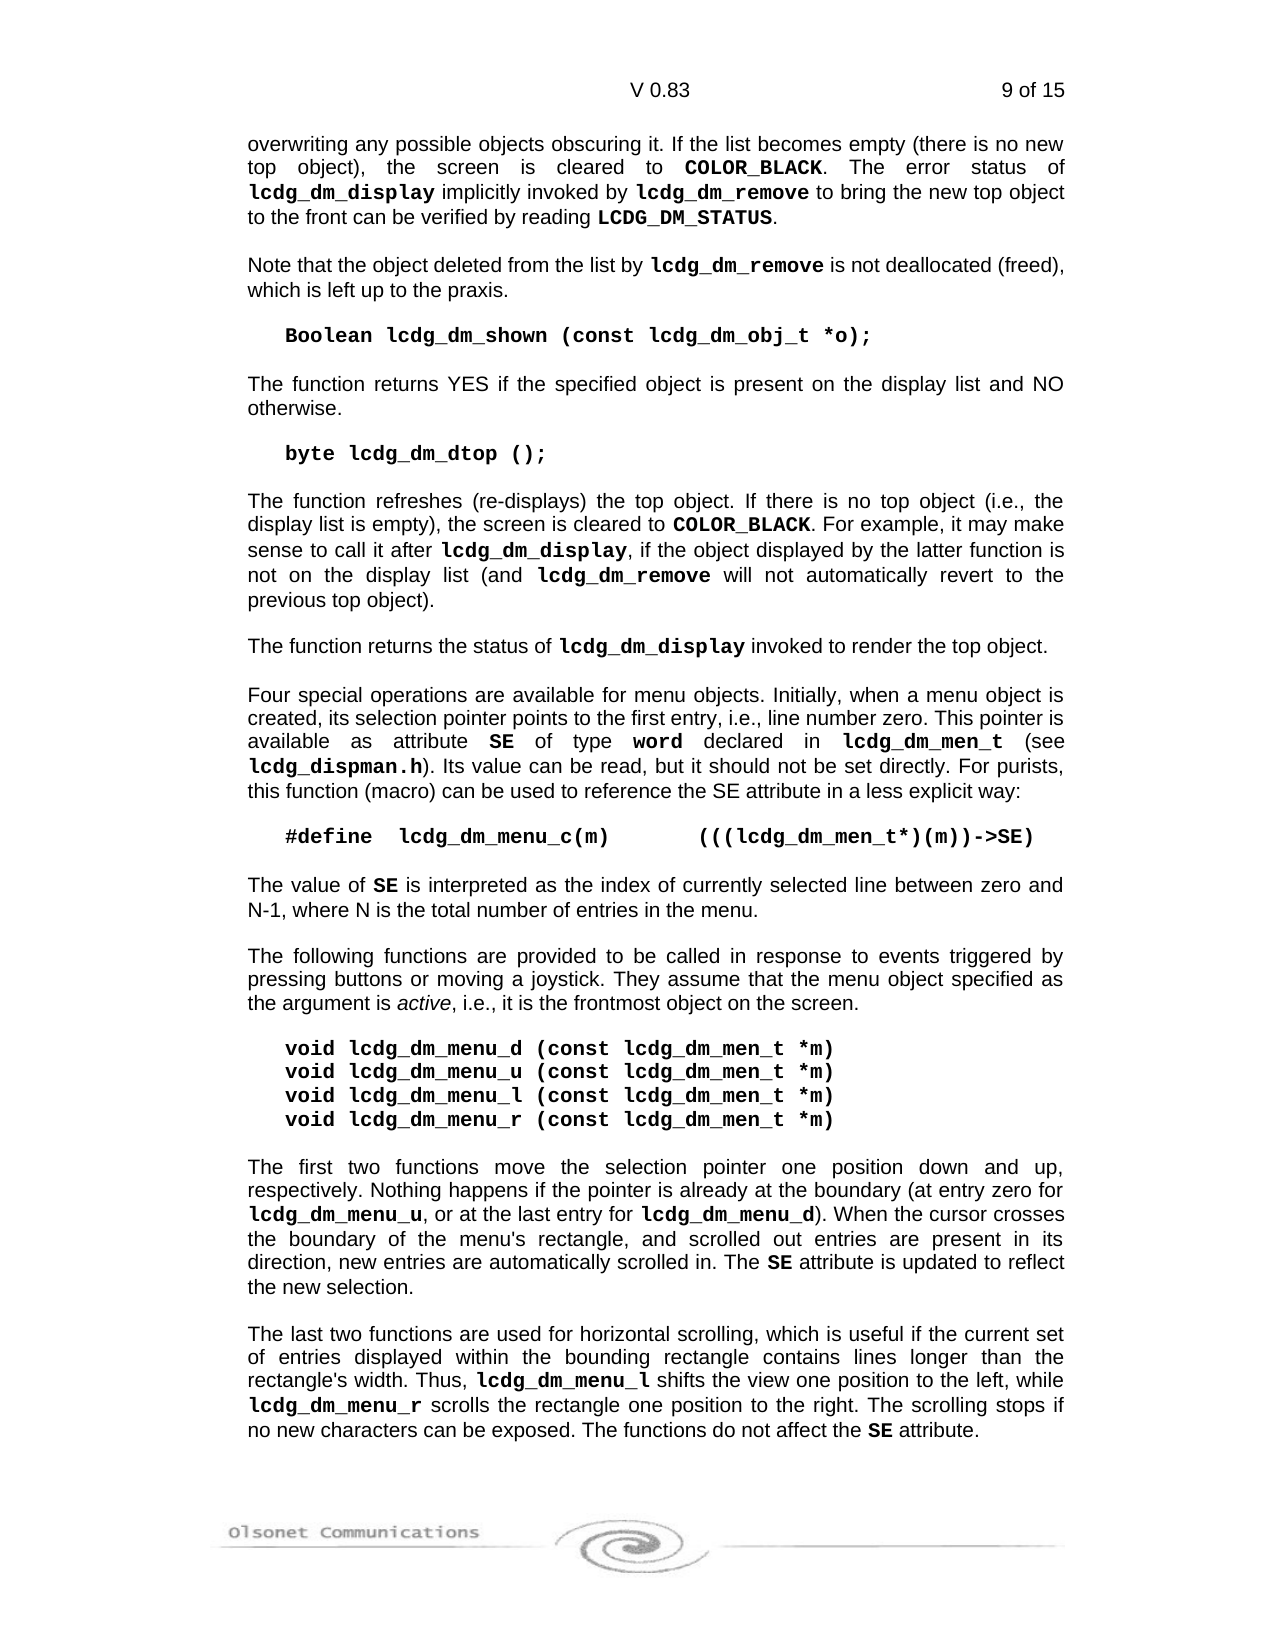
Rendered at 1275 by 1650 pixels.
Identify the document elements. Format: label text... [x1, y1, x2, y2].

text overwriting any possible objects obscuring it. If the list becomes empty (there is no new top object), the screen is cleared to COLOR_BLACK. The error status of lcdg_dm_display implicitly invoked by lcdg_dm_remove to bring the new top object to the front can be verified by reading LCDG_DM_STATUS. [247, 132, 1065, 231]
list byte lcdg_dm_dtop (); [247, 442, 1065, 466]
text The first two functions move the selection pointer one position down and up, respectively. Nothing happens if the pointer is already at the boundary (at entry zero for lcdg_dm_menu_u, or at the last entry for lcdg_dm_menu_d). When the cursor crosses the boundary of the menu's rectangle, and scrolled out entries are present in its direction, new entries are automatically scrolled in. The SE attribute is updated to reflect the new selection. [247, 1156, 1065, 1299]
text The following functions are provided to be called in response to events triggered by pressing buttons or moving a joystick. They assume that the menu object specified as the argument is active, i.e., it is the frontmost object on the screen. [247, 945, 1065, 1014]
picture [210, 1504, 1065, 1596]
text The function returns YES if the specified object is present on the display list and NO otherwise. [247, 373, 1065, 419]
text The value of SE is interpreted as the index of currently selected line between zero and N-1, where N is the total number of entries in the menu. [247, 873, 1065, 921]
text Four special operations are available for menu objects. Initially, when a menu object is created, its selection pointer points to the first entry, i.e., line number zero. This pointer is available as attribute SE of type word declared in lcdg_dm_men_t (see lcdg_dispman.h). Its value can be read, but it should not be set directly. For purists, this function (macro) can be used to reference the SE attribute in a less explicit way: [247, 683, 1065, 803]
text Note that the object deleted from the list by lcdg_dm_remove is not deallocated (freed), which is left up to the praxis. [247, 254, 1065, 302]
text #define lcdg_dm_menu_c(m) (((lcdg_dm_men_t*)(m))->SE) [247, 826, 1065, 850]
list void lcdg_dm_menu_u (const lcdg_dm_men_t *m) [247, 1061, 1065, 1085]
list void lcdg_dm_menu_l (const lcdg_dm_men_t *m) [247, 1085, 1065, 1108]
text The function refreshes (re-displays) the top object. If there is no top object (i.e., the display list is empty), the screen is cleared to COLOR_BLACK. For example, it may make sense to call it after lcdg_dm_display, if the object displayed by the latter function is not on the display list (and lcdg_dm_remove will not automatically revert to the previous top object). [247, 490, 1065, 612]
text The function returns the status of lcdg_dm_display invoked to render the top object. [247, 635, 1065, 660]
list void lcdg_dm_menu_d (const lcdg_dm_men_t *m) [247, 1038, 1065, 1061]
list Boolean lcdg_dm_shown (const lcdg_dm_obj_t *o); [247, 326, 1065, 349]
list void lcdg_dm_menu_r (const lcdg_dm_men_t *m) [247, 1108, 1065, 1132]
text The last two functions are used for horizontal scrolling, which is useful if the current set of entries displayed within the bounding rectangle contains lines longer than the rectangle's width. Thus, lcdg_dm_menu_l shifts the view one position to the left, while lcdg_dm_menu_r scrolls the rectangle one position to the right. The scrolling stops if no new characters can be exposed. The functions do not affect the SE attribute. [247, 1322, 1065, 1444]
